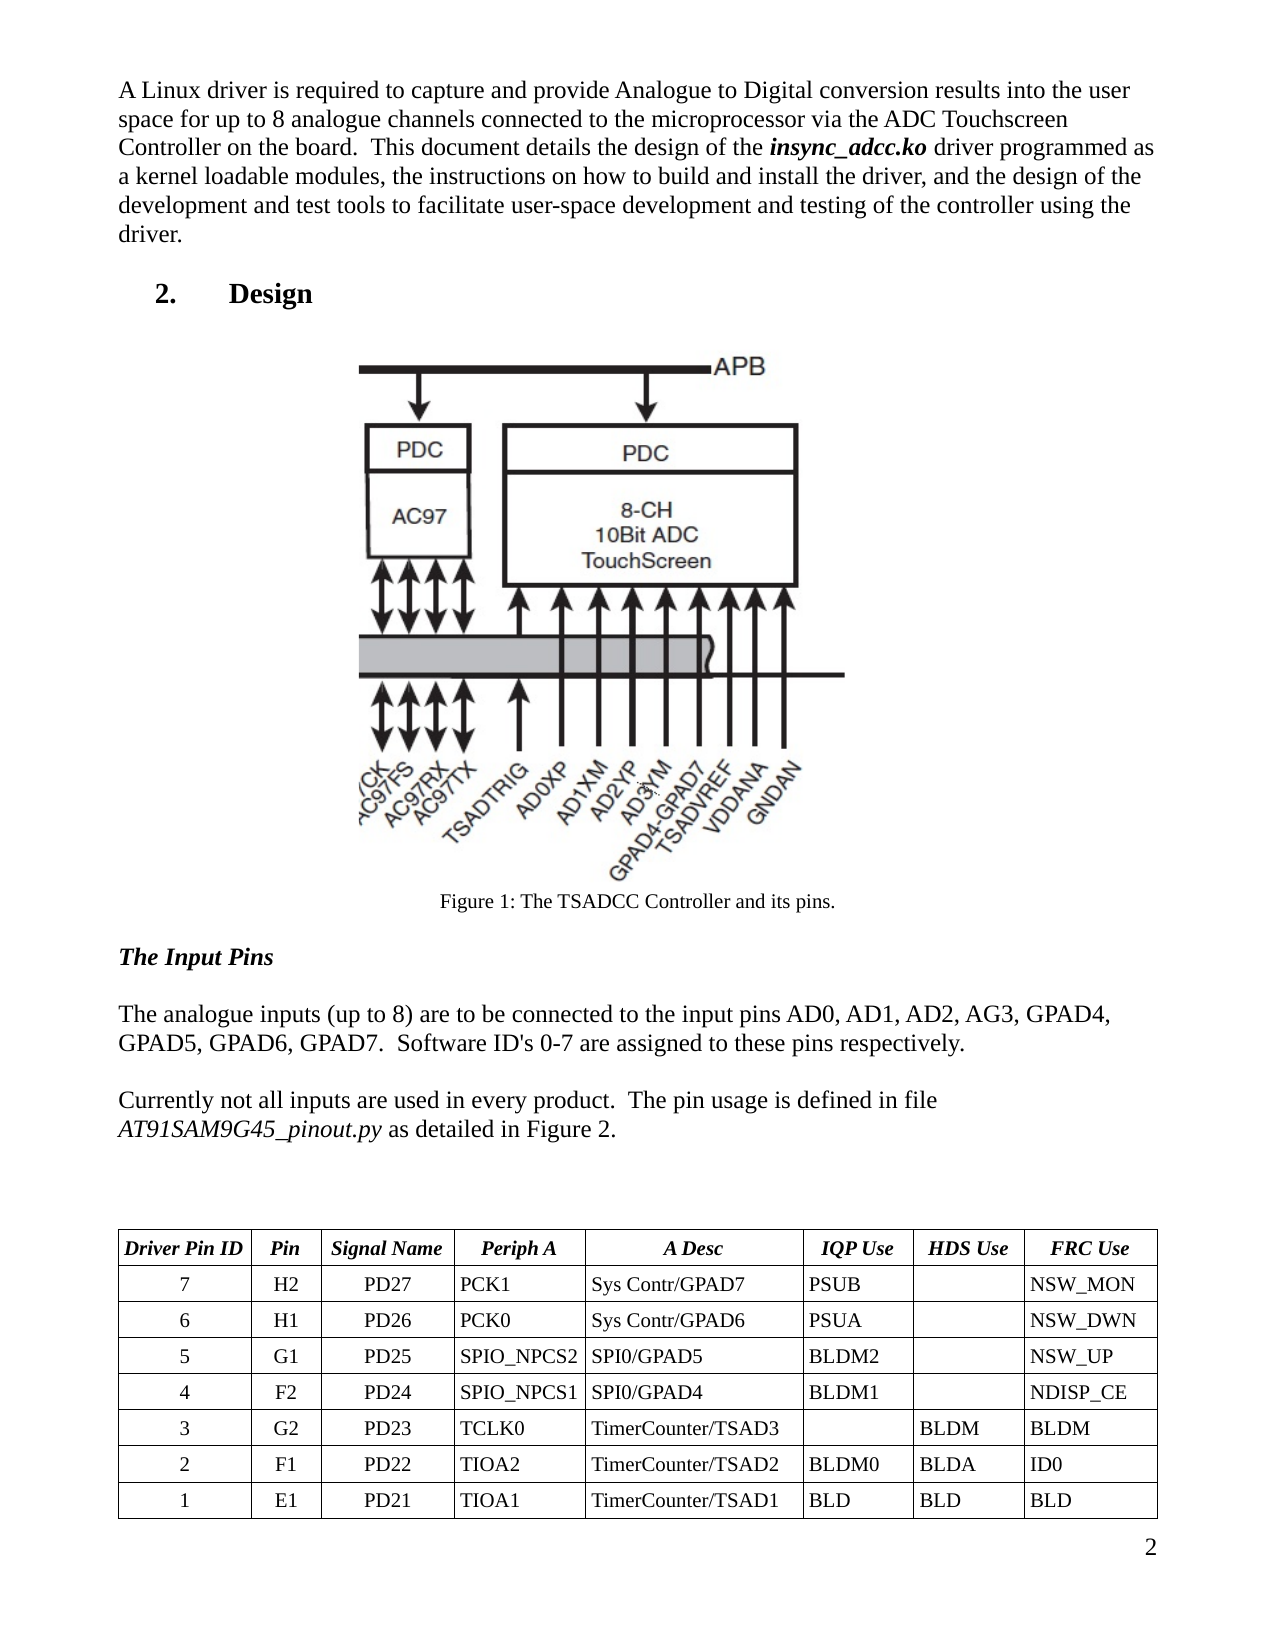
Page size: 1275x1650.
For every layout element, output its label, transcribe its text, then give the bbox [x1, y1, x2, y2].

table_cell PD27 [322, 1266, 454, 1301]
table_cell PCK0 [455, 1302, 585, 1337]
table_cell BLD [1025, 1483, 1157, 1517]
table_cell PD22 [322, 1446, 454, 1481]
table_cell [914, 1302, 1024, 1337]
table_cell Sys Contr/GPAD7 [586, 1266, 803, 1301]
table_cell PD23 [322, 1410, 454, 1445]
table_cell Sys Contr/GPAD6 [586, 1302, 803, 1337]
table_cell SPI0/GPAD5 [586, 1338, 803, 1373]
table_cell ID0 [1025, 1446, 1157, 1481]
table_cell 4 [119, 1374, 251, 1409]
table_cell 7 [119, 1266, 251, 1301]
text A Linux driver is required to capture and provide Analogue to Digital conversion results into the user space for up to 8 analogue channels connected to the microprocessor via the ADC Touchscreen Controller on the board. This document details the design of the insync_adcc.ko driver programmed as a kernel loadable modules, the instructions on how to build and install the driver, and the design of the development and test tools to facilitate user-space development and testing of the controller using the driver. [118, 75, 1157, 247]
table_cell TimerCounter/TSAD2 [586, 1446, 803, 1481]
table_header A Desc [586, 1230, 803, 1265]
table_cell BLDM [914, 1410, 1024, 1445]
table_cell NDISP_CE [1025, 1374, 1157, 1409]
table_cell 1 [119, 1483, 251, 1517]
table_cell PD24 [322, 1374, 454, 1409]
table_cell H2 [252, 1266, 321, 1301]
table_cell 5 [119, 1338, 251, 1373]
table_header FRC Use [1025, 1230, 1157, 1265]
table_cell TCLK0 [455, 1410, 585, 1445]
table_cell TimerCounter/TSAD1 [586, 1483, 803, 1517]
table_cell NSW_UP [1025, 1338, 1157, 1373]
table_cell PSUB [804, 1266, 913, 1301]
table_header Driver Pin ID [119, 1230, 251, 1265]
table_cell H1 [252, 1302, 321, 1337]
table_cell BLDA [914, 1446, 1024, 1481]
table_cell [914, 1374, 1024, 1409]
text Currently not all inputs are used in every product. The pin usage is defined in file AT91SAM9G45_pinout.py as detailed in Figure 2. [118, 1085, 1157, 1143]
table_cell PD25 [322, 1338, 454, 1373]
table_cell SPIO_NPCS1 [455, 1374, 585, 1409]
table_cell E1 [252, 1483, 321, 1517]
table_cell PD26 [322, 1302, 454, 1337]
list Design [154, 276, 1157, 310]
table_cell 3 [119, 1410, 251, 1445]
table_cell 6 [119, 1302, 251, 1337]
table_cell NSW_DWN [1025, 1302, 1157, 1337]
table_cell TIOA1 [455, 1483, 585, 1517]
table_header Pin [252, 1230, 321, 1265]
table_cell TimerCounter/TSAD3 [586, 1410, 803, 1445]
table_cell BLD [914, 1483, 1024, 1517]
table_cell NSW_MON [1025, 1266, 1157, 1301]
table_cell BLD [804, 1483, 913, 1517]
table_header HDS Use [914, 1230, 1024, 1265]
text The Input Pins [118, 942, 1157, 970]
table_cell [804, 1410, 913, 1445]
table_cell [914, 1338, 1024, 1373]
table_cell F2 [252, 1374, 321, 1409]
table_cell G2 [252, 1410, 321, 1445]
table_header IQP Use [804, 1230, 913, 1265]
table_cell BLDM0 [804, 1446, 913, 1481]
table_header Periph A [455, 1230, 585, 1265]
table_cell F1 [252, 1446, 321, 1481]
table_cell SPIO_NPCS2 [455, 1338, 585, 1373]
table_cell SPI0/GPAD4 [586, 1374, 803, 1409]
table_cell TIOA2 [455, 1446, 585, 1481]
table_cell 2 [119, 1446, 251, 1481]
table_cell BLDM1 [804, 1374, 913, 1409]
table_header Signal Name [322, 1230, 454, 1265]
table_cell G1 [252, 1338, 321, 1373]
table_cell PSUA [804, 1302, 913, 1337]
table_cell PD21 [322, 1483, 454, 1517]
table_cell [914, 1266, 1024, 1301]
table_cell BLDM [1025, 1410, 1157, 1445]
table_cell PCK1 [455, 1266, 585, 1301]
text The analogue inputs (up to 8) are to be connected to the input pins AD0, AD1, AD2, AG3, GPAD4, GPAD5, GPAD6, GPAD7. Software ID's 0-7 are assigned to these pins respectively. [118, 999, 1157, 1057]
table_cell BLDM2 [804, 1338, 913, 1373]
text Figure 1: The TSADCC Controller and its pins. [118, 310, 1157, 913]
